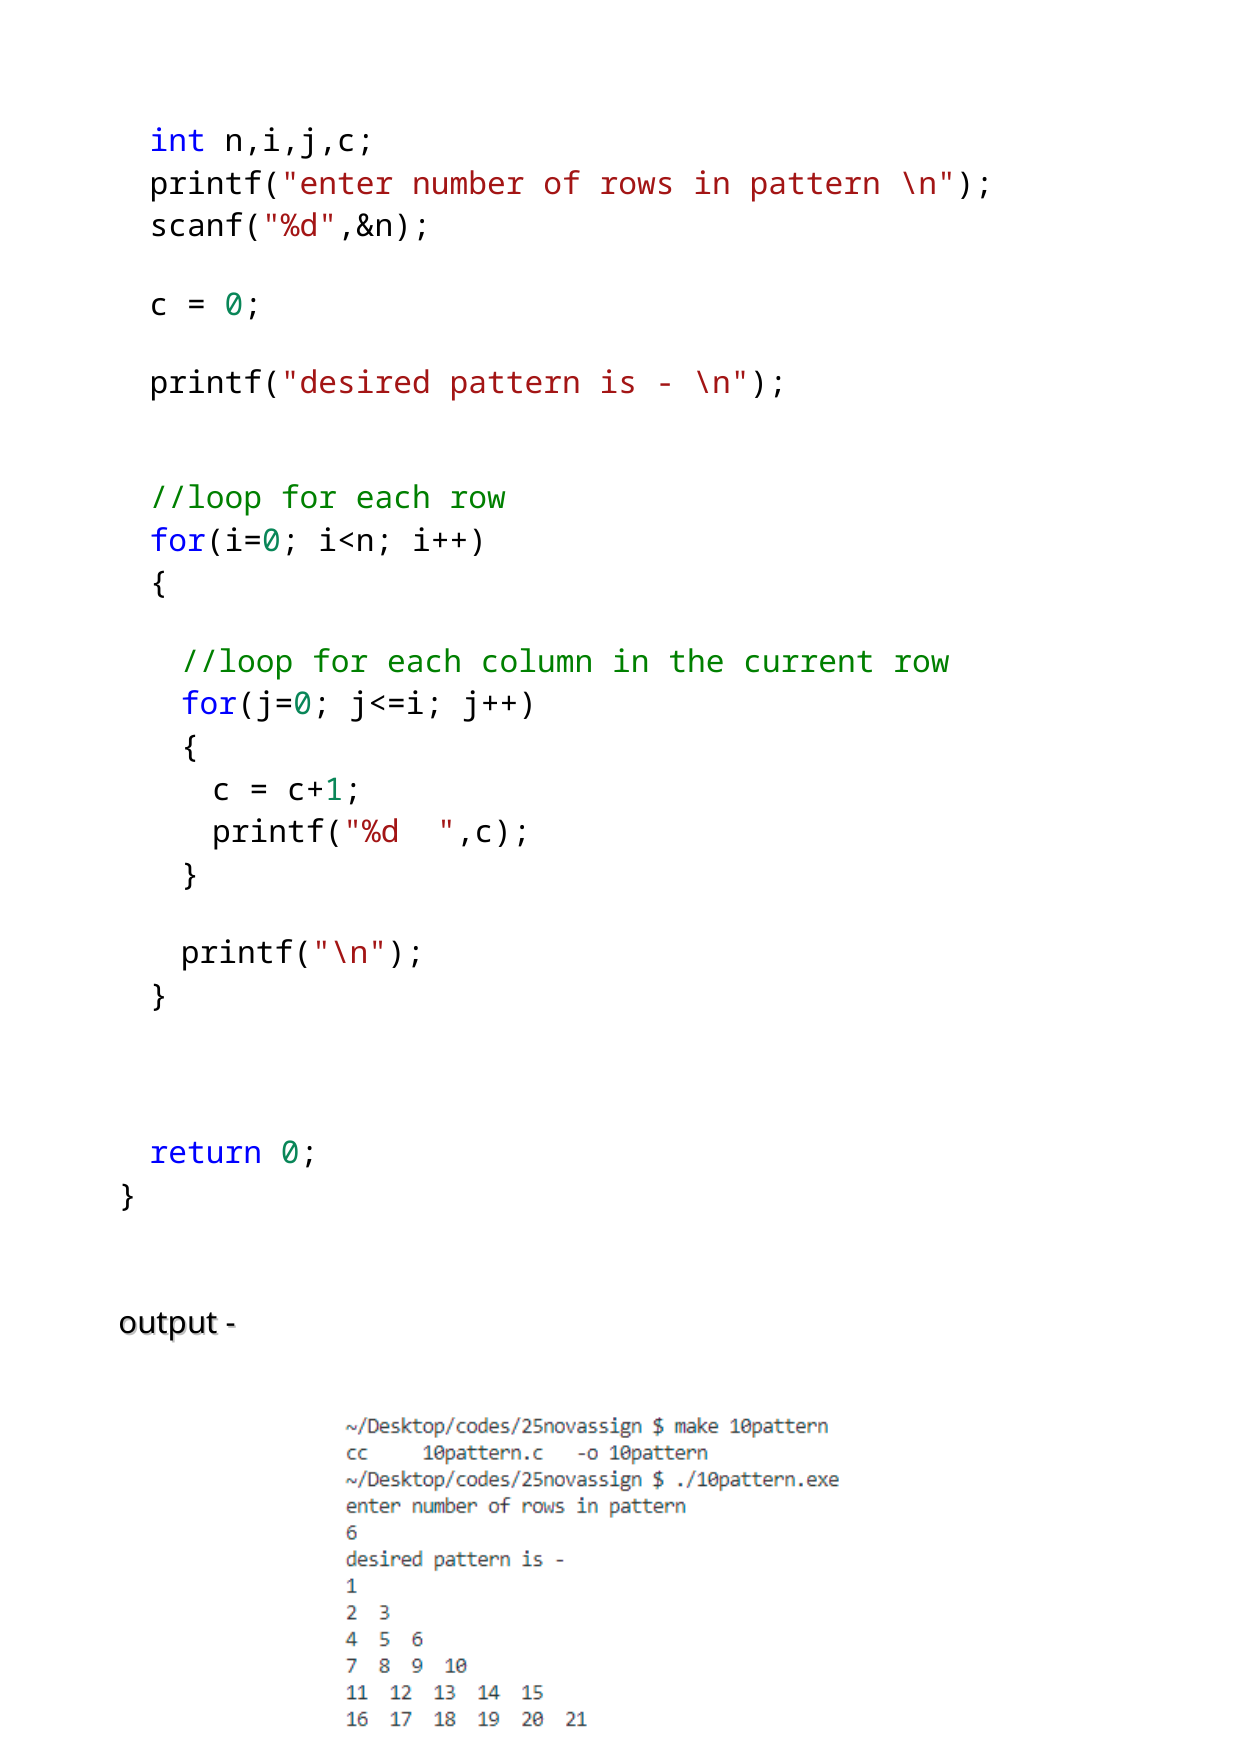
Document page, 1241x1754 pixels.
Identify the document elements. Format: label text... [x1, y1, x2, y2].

text for(i=0; i<n; i++) [118, 517, 1122, 560]
text } [118, 973, 1122, 1015]
text { [118, 724, 1122, 766]
text //loop for each row [118, 475, 1122, 517]
text return 0; [118, 1130, 1122, 1173]
text printf("%d ",c); [118, 809, 1122, 852]
text printf("enter number of rows in pattern \n"); [118, 161, 1122, 203]
text printf("desired pattern is - \n"); [118, 360, 1122, 403]
text } [118, 852, 1122, 894]
text output - [118, 1301, 1122, 1343]
picture [338, 1416, 864, 1731]
text c = c+1; [118, 766, 1122, 809]
text int n,i,j,c; [118, 118, 1122, 161]
text for(j=0; j<=i; j++) [118, 681, 1122, 724]
text //loop for each column in the current row [118, 639, 1122, 681]
text scanf("%d",&n); [118, 203, 1122, 246]
text } [118, 1173, 1122, 1215]
text { [118, 560, 1122, 603]
text printf("\n"); [118, 930, 1122, 973]
text c = 0; [118, 282, 1122, 324]
